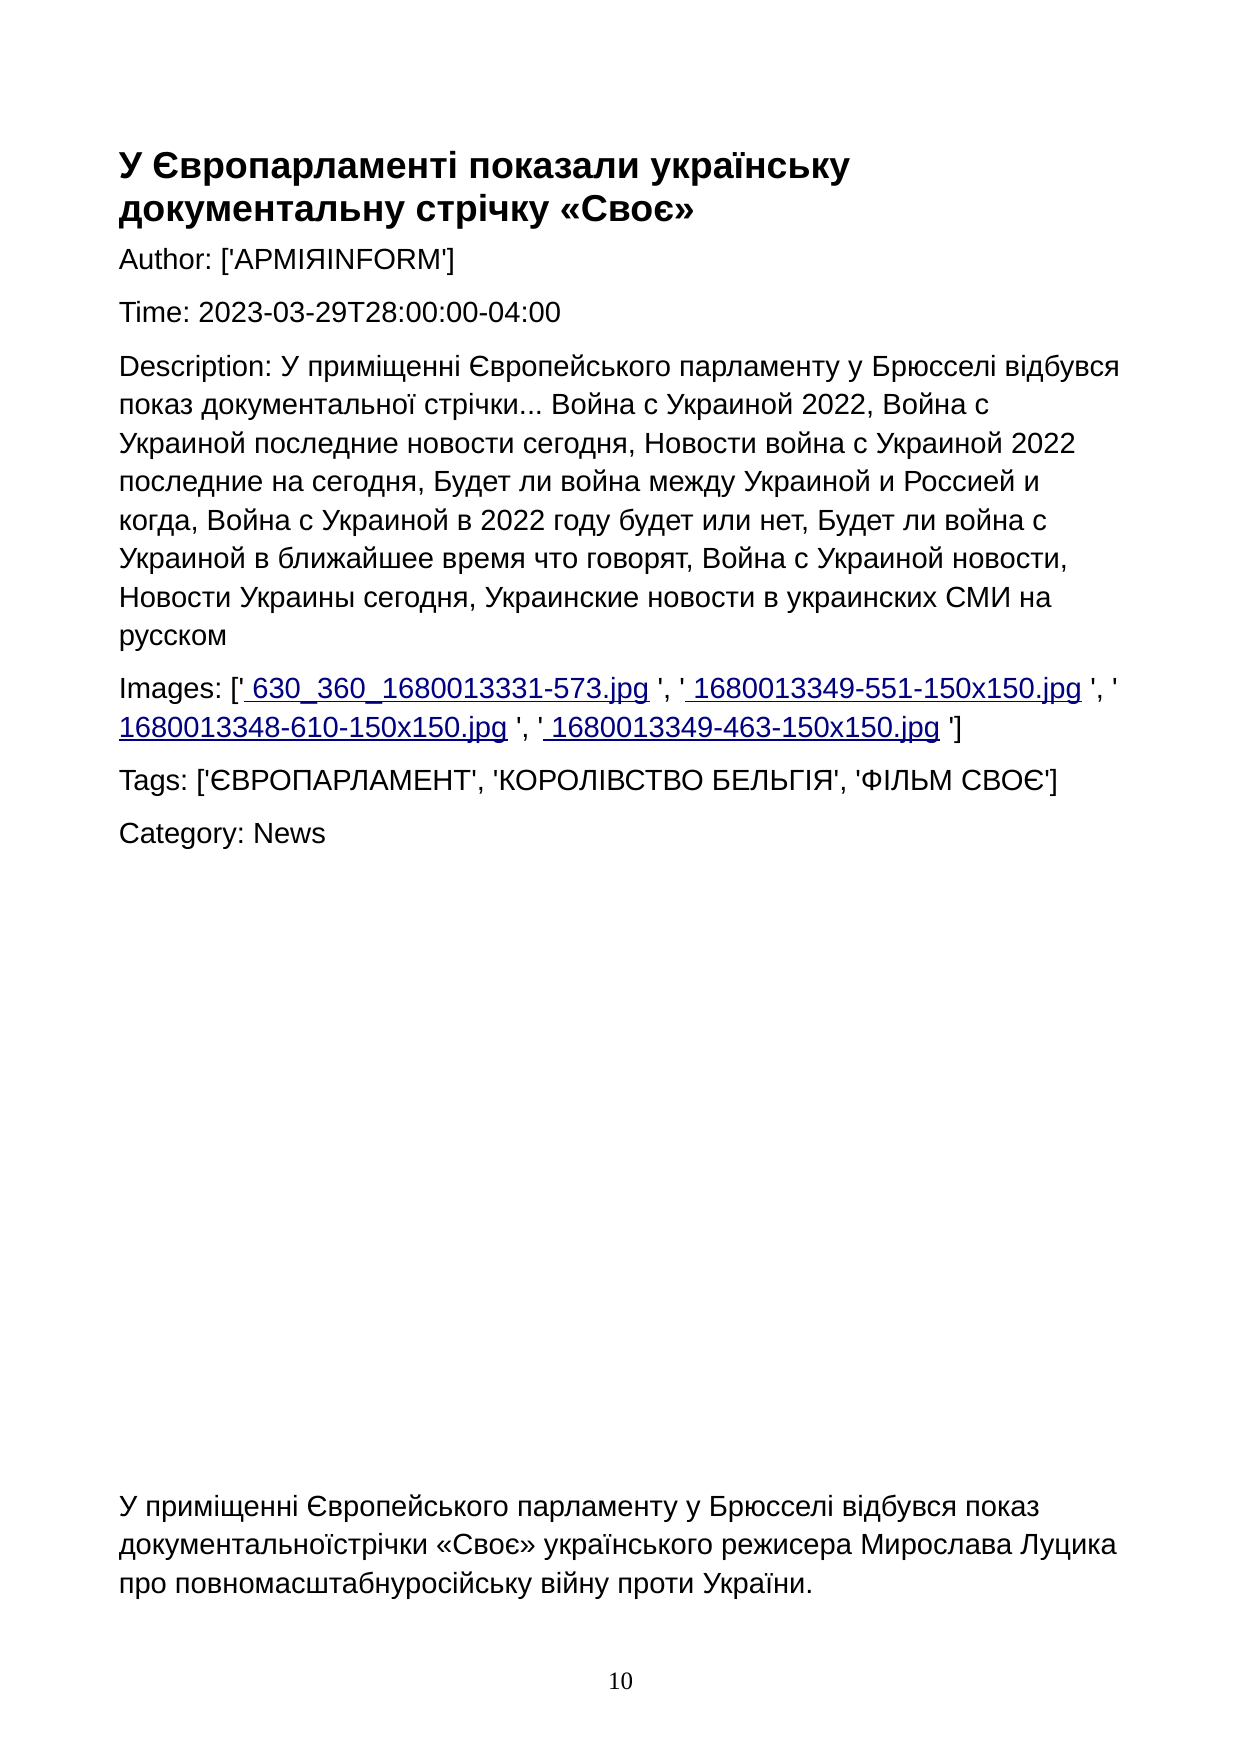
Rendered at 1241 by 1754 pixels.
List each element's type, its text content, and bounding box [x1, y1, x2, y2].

text Author: ['АРМІЯINFORM'] [118, 242, 1122, 276]
subtitle У Європарламенті показали українську документальну стрічку «Своє» [118, 143, 1122, 230]
text Category: News [118, 816, 1122, 850]
text Images: [' 630_360_1680013331-573.jpg ', ' 1680013349-551-150x150.jpg ', ' 1680013348-610-150x150.jpg ', ' 1680013349-463-150x150.jpg '] [118, 671, 1122, 743]
text Tags: ['ЄВРОПАРЛАМЕНТ', 'КОРОЛІВСТВО БЕЛЬГІЯ', 'ФІЛЬМ СВОЄ'] [118, 763, 1122, 797]
text Time: 2023-03-29T28:00:00-04:00 [118, 295, 1122, 329]
text У приміщенні Європейського парламенту у Брюсселі відбувся показ документальноїстрічки «Своє» українського режисера Мирослава Луцика про повномасштабнуросійську війну проти України. [118, 1488, 1122, 1599]
text Description: У приміщенні Європейського парламенту у Брюсселі відбувся показ документальної стрічки... Война с Украиной 2022, Война с Украиной последние новости сегодня, Новости война с Украиной 2022 последние на сегодня, Будет ли война между Украиной и Россией и когда, Война с Украиной в 2022 году будет или нет, Будет ли война с Украиной в ближайшее время что говорят, Война с Украиной новости, Новости Украины сегодня, Украинские новости в украинских СМИ на русском [118, 348, 1122, 652]
